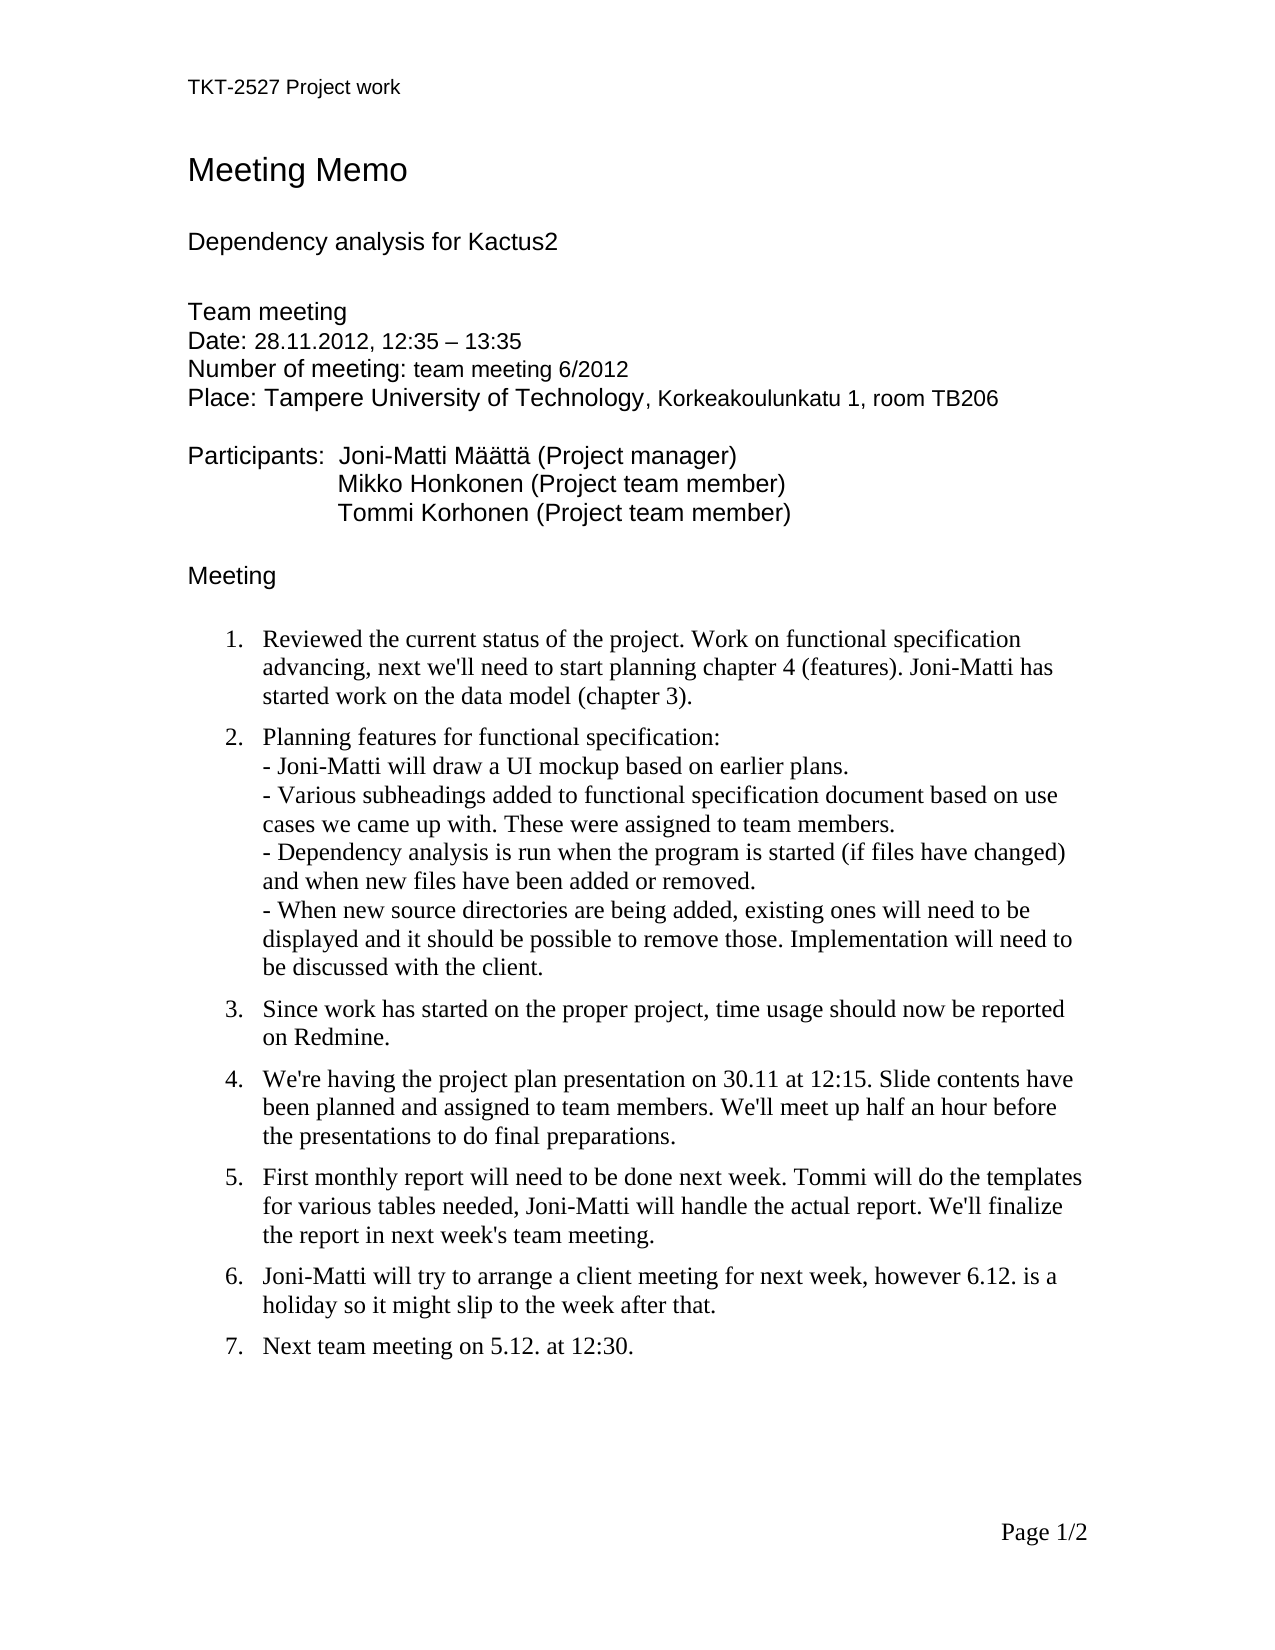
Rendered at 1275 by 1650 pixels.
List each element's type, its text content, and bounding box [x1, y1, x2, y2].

list We're having the project plan presentation on 30.11 at 12:15. Slide contents have been planned and assigned to team members. We'll meet up half an hour before the presentations to do final preparations. [225, 1064, 1087, 1150]
list Planning features for functional specification: - Joni-Matti will draw a UI mockup based on earlier plans. - Various subheadings added to functional specification document based on use cases we came up with. These were assigned to team members. - Dependency analysis is run when the program is started (if files have changed) and when new files have been added or removed. - When new source directories are being added, existing ones will need to be displayed and it should be possible to remove those. Implementation will need to be discussed with the client. [225, 722, 1087, 981]
list Since work has started on the proper project, time usage should now be reported on Redmine. [225, 994, 1087, 1051]
list Joni-Matti will try to arrange a client meeting for next week, however 6.12. is a holiday so it might slip to the week after that. [225, 1261, 1087, 1319]
list Reviewed the current status of the project. Work on functional specification advancing, next we'll need to start planning chapter 4 (features). Joni-Matti has started work on the data model (chapter 3). [225, 624, 1087, 710]
text Tommi Korhonen (Project team member) [262, 498, 1087, 527]
text Date: 28.11.2012, 12:35 – 13:35 [187, 326, 1087, 354]
list Next team meeting on 5.12. at 12:30. [225, 1331, 1087, 1360]
text Dependency analysis for Kactus2 [187, 227, 1087, 256]
text Team meeting [187, 297, 1087, 326]
text Place: Tampere University of Technology, Korkeakoulunkatu 1, room TB206 [187, 383, 1087, 412]
list First monthly report will need to be done next week. Tommi will do the templates for various tables needed, Joni-Matti will handle the actual report. We'll finalize the report in next week's team meeting. [225, 1162, 1087, 1249]
text Participants: Joni-Matti Määttä (Project manager) [187, 441, 1087, 469]
text Meeting [187, 561, 1087, 590]
text Number of meeting: team meeting 6/2012 [187, 354, 1087, 383]
text Mikko Honkonen (Project team member) [262, 469, 1087, 498]
text Meeting Memo [187, 150, 1087, 188]
